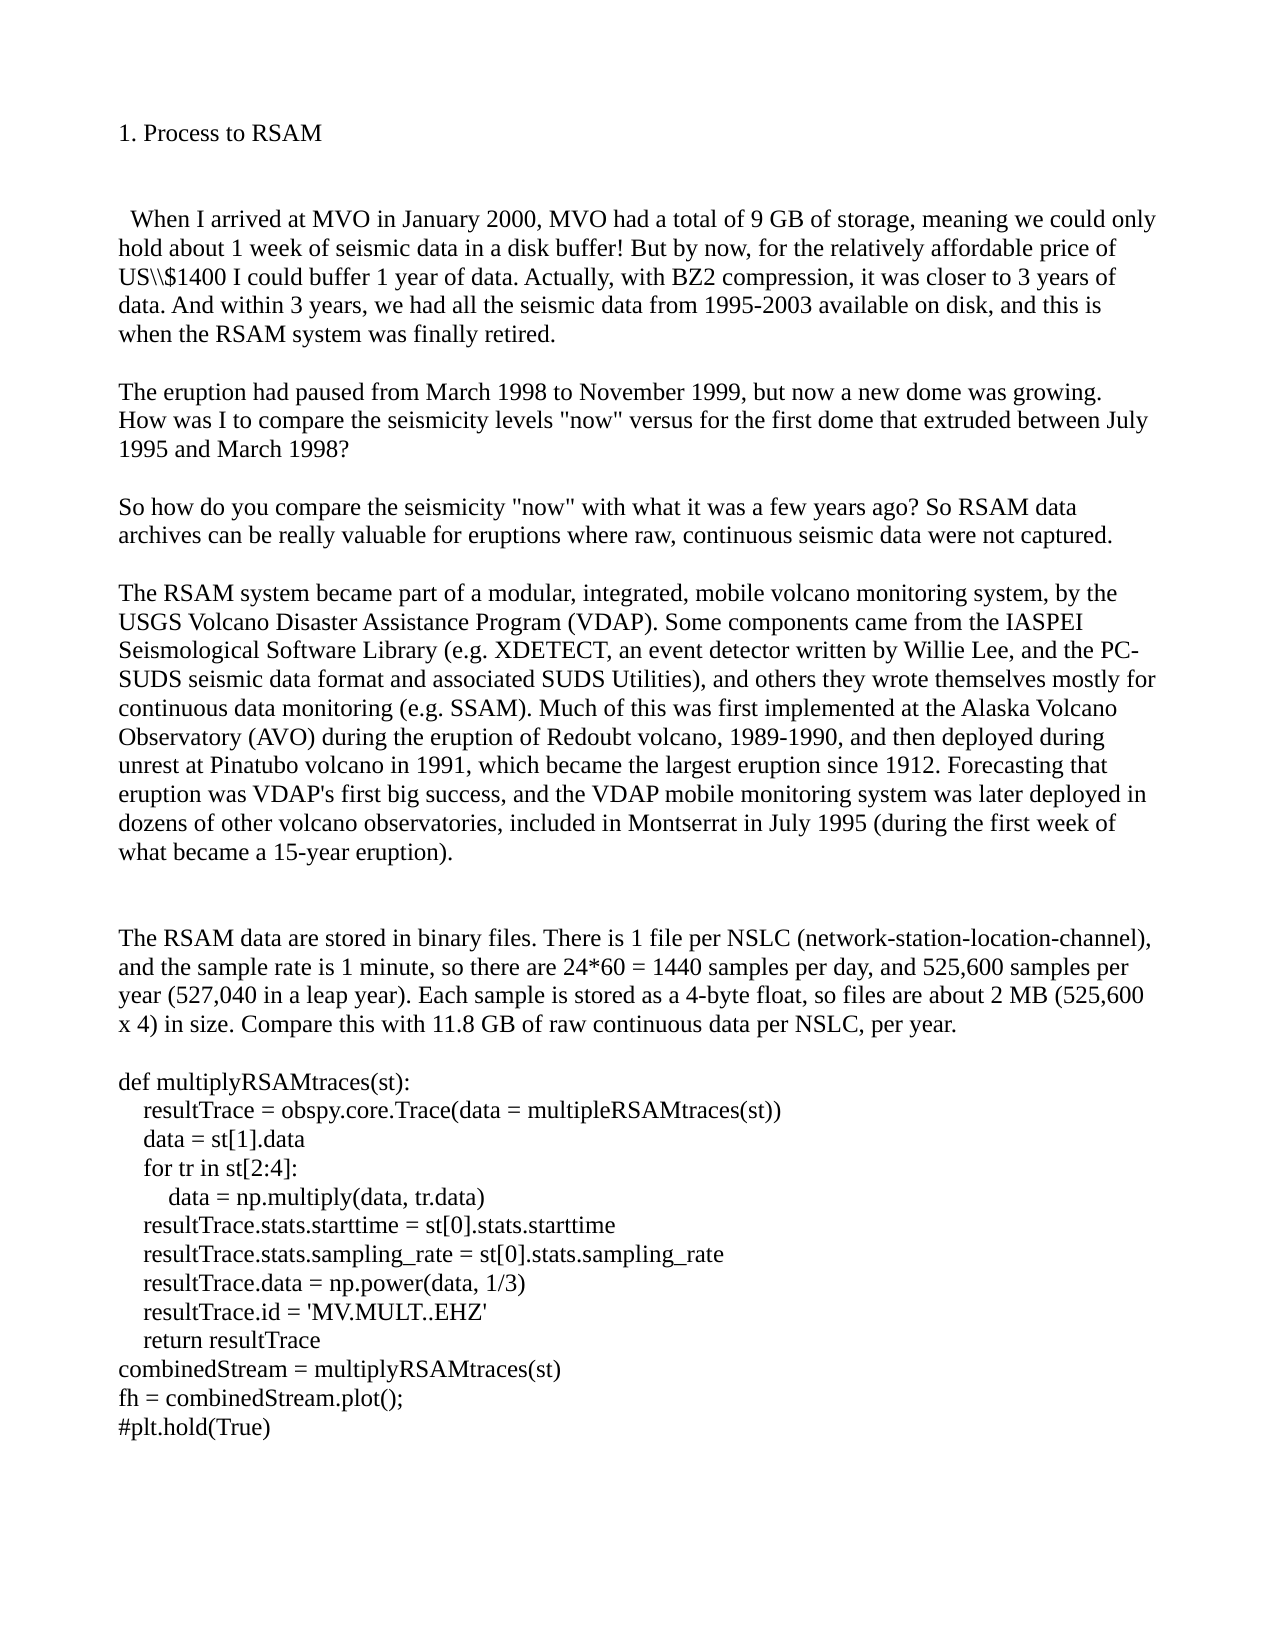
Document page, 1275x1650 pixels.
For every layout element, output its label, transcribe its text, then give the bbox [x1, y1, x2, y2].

text for tr in st[2:4]: [118, 1153, 1157, 1182]
text resultTrace.stats.starttime = st[0].stats.starttime [118, 1211, 1157, 1239]
text So how do you compare the seismicity "now" with what it was a few years ago? So RSAM data archives can be really valuable for eruptions where raw, continuous seismic data were not captured. [118, 492, 1157, 549]
text resultTrace = obspy.core.Trace(data = multipleRSAMtraces(st)) [118, 1096, 1157, 1124]
text resultTrace.data = np.power(data, 1/3) [118, 1268, 1157, 1297]
text resultTrace.id = 'MV.MULT..EHZ' [118, 1297, 1157, 1326]
text data = st[1].data [118, 1124, 1157, 1153]
text The RSAM data are stored in binary files. There is 1 file per NSLC (network-station-location-channel), and the sample rate is 1 minute, so there are 24*60 = 1440 samples per day, and 525,600 samples per year (527,040 in a leap year). Each sample is stored as a 4-byte float, so files are about 2 MB (525,600 x 4) in size. Compare this with 11.8 GB of raw continuous data per NSLC, per year. [118, 923, 1157, 1038]
text def multiplyRSAMtraces(st): [118, 1067, 1157, 1096]
text combinedStream = multiplyRSAMtraces(st) [118, 1354, 1157, 1383]
text resultTrace.stats.sampling_rate = st[0].stats.sampling_rate [118, 1239, 1157, 1268]
text When I arrived at MVO in January 2000, MVO had a total of 9 GB of storage, meaning we could only hold about 1 week of seismic data in a disk buffer! But by now, for the relatively affordable price of US\\$1400 I could buffer 1 year of data. Actually, with BZ2 compression, it was closer to 3 years of data. And within 3 years, we had all the seismic data from 1995-2003 available on disk, and this is when the RSAM system was finally retired. [118, 204, 1157, 348]
text The eruption had paused from March 1998 to November 1999, but now a new dome was growing. How was I to compare the seismicity levels "now" versus for the first dome that extruded between July 1995 and March 1998? [118, 377, 1157, 463]
text fh = combinedStream.plot(); [118, 1383, 1157, 1412]
text #plt.hold(True) [118, 1412, 1157, 1441]
text 1. Process to RSAM [118, 118, 1157, 147]
text return resultTrace [118, 1326, 1157, 1354]
text data = np.multiply(data, tr.data) [118, 1182, 1157, 1211]
text The RSAM system became part of a modular, integrated, mobile volcano monitoring system, by the USGS Volcano Disaster Assistance Program (VDAP). Some components came from the IASPEI Seismological Software Library (e.g. XDETECT, an event detector written by Willie Lee, and the PC-SUDS seismic data format and associated SUDS Utilities), and others they wrote themselves mostly for continuous data monitoring (e.g. SSAM). Much of this was first implemented at the Alaska Volcano Observatory (AVO) during the eruption of Redoubt volcano, 1989-1990, and then deployed during unrest at Pinatubo volcano in 1991, which became the largest eruption since 1912. Forecasting that eruption was VDAP's first big success, and the VDAP mobile monitoring system was later deployed in dozens of other volcano observatories, included in Montserrat in July 1995 (during the first week of what became a 15-year eruption). [118, 578, 1157, 866]
